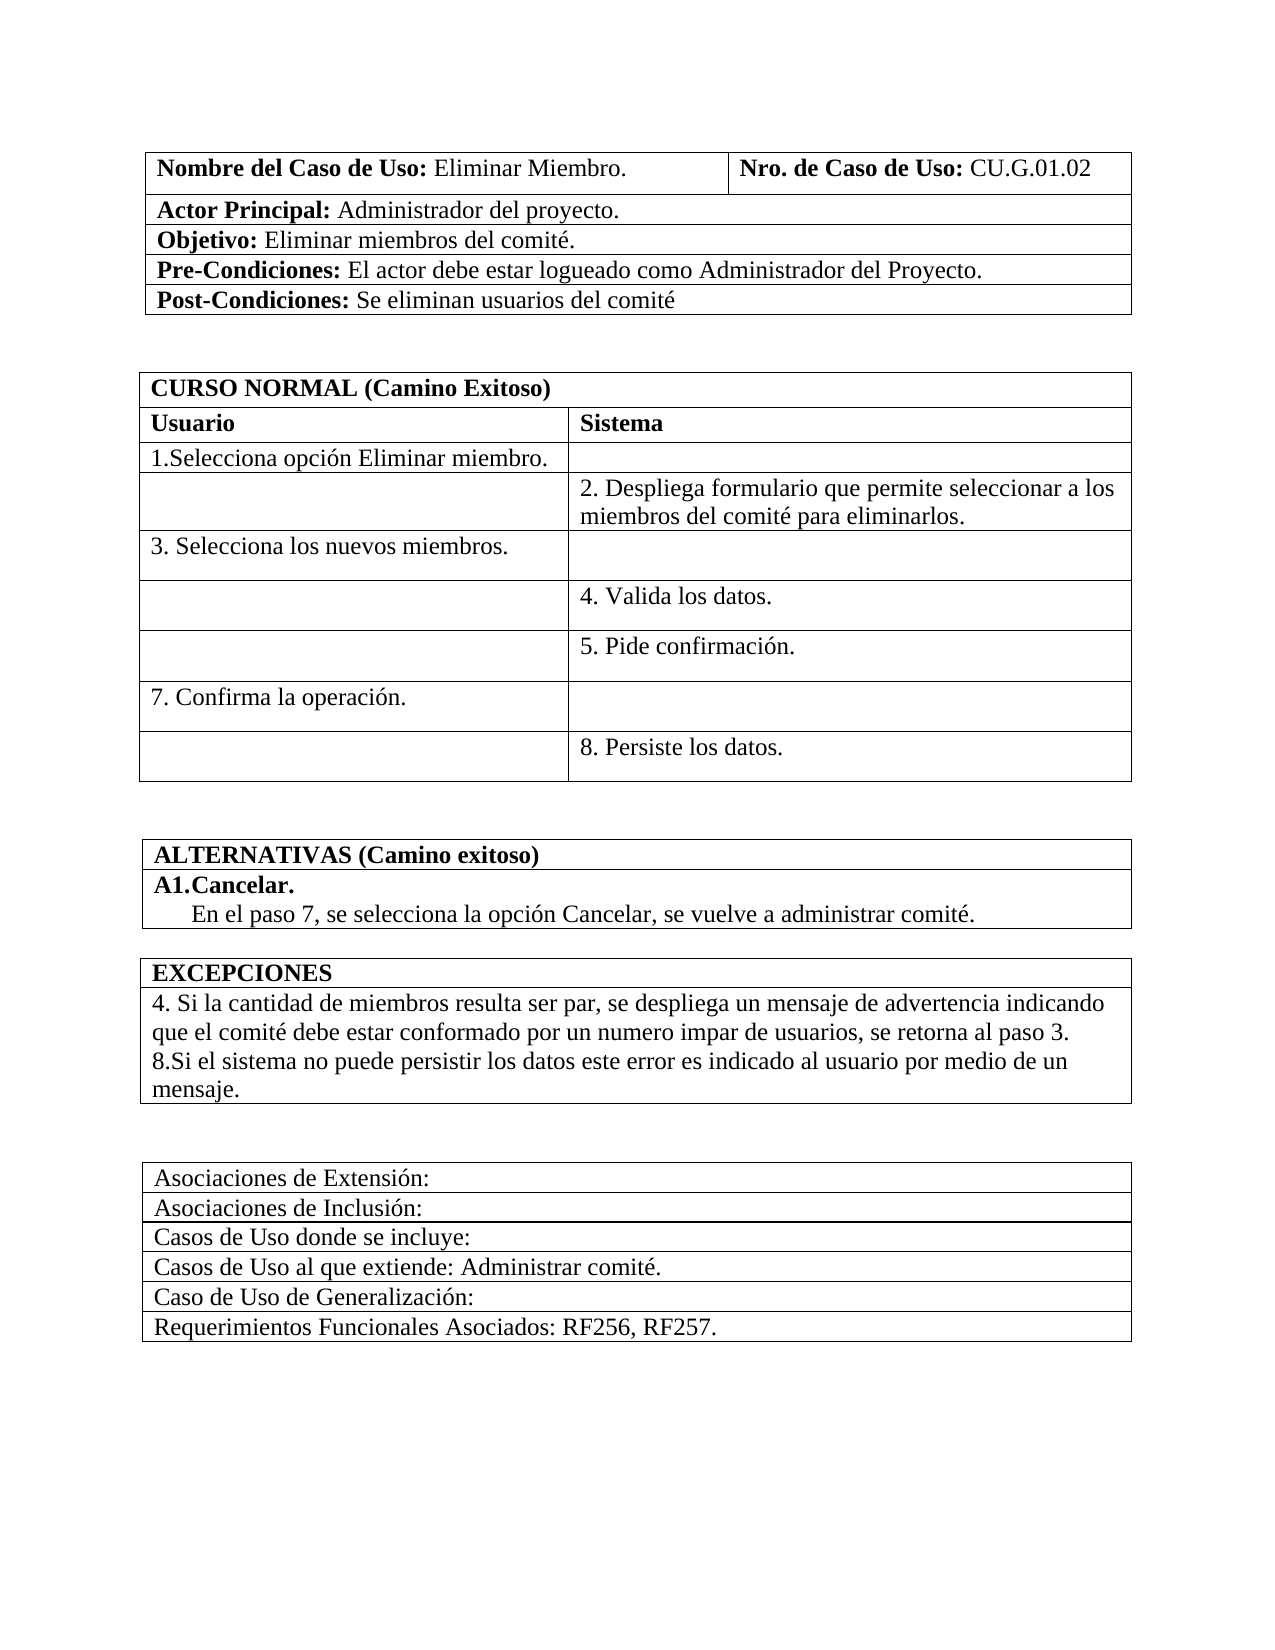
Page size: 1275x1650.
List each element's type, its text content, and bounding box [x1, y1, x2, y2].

table_cell Objetivo: Eliminar miembros del comité. [146, 225, 1131, 254]
table_cell Pre-Condiciones: El actor debe estar logueado como Administrador del Proyecto. [146, 255, 1131, 284]
table_cell 8. Persiste los datos. [569, 732, 1131, 781]
table_cell Casos de Uso al que extiende: Administrar comité. [143, 1252, 1131, 1281]
table_cell 4. Valida los datos. [569, 581, 1131, 630]
table_cell [569, 443, 1131, 472]
table_cell Casos de Uso donde se incluye: [143, 1223, 1131, 1251]
table_cell Cancelar. En el paso 7, se selecciona la opción Cancelar, se vuelve a administrar comité. [143, 870, 1131, 928]
table_cell Usuario [140, 408, 568, 442]
table_cell Actor Principal: Administrador del proyecto. [146, 195, 1131, 224]
table_cell 2. Despliega formulario que permite seleccionar a los miembros del comité para eliminarlos. [569, 473, 1131, 530]
table_cell Sistema [569, 408, 1131, 442]
table_cell 4. Si la cantidad de miembros resulta ser par, se despliega un mensaje de advertencia indicando que el comité debe estar conformado por un numero impar de usuarios, se retorna al paso 3. 8.Si el sistema no puede persistir los datos este error es indicado al usuario por medio de un mensaje. [141, 988, 1131, 1103]
table_header ALTERNATIVAS (Camino exitoso) [143, 840, 1131, 869]
table_cell 3. Selecciona los nuevos miembros. [140, 531, 568, 580]
table_cell [140, 631, 568, 681]
table_cell [140, 732, 568, 781]
table_cell [140, 581, 568, 630]
table_cell Asociaciones de Inclusión: [143, 1193, 1131, 1221]
table_cell 5. Pide confirmación. [569, 631, 1131, 681]
table_cell [569, 531, 1131, 580]
table_cell 7. Confirma la operación. [140, 682, 568, 731]
table_header Nro. de Caso de Uso: CU.G.01.02 [729, 153, 1131, 194]
table_cell Post-Condiciones: Se eliminan usuarios del comité [146, 285, 1131, 313]
table_header Asociaciones de Extensión: [143, 1163, 1131, 1192]
table_cell 1.Selecciona opción Eliminar miembro. [140, 443, 568, 472]
table_header EXCEPCIONES [141, 959, 1131, 987]
table_cell [140, 473, 568, 530]
table_cell Requerimientos Funcionales Asociados: RF256, RF257. [143, 1312, 1131, 1341]
table_header CURSO NORMAL (Camino Exitoso) [140, 373, 1131, 407]
table_cell Caso de Uso de Generalización: [143, 1282, 1131, 1311]
table_cell [569, 682, 1131, 731]
table_header Nombre del Caso de Uso: Eliminar Miembro. [146, 153, 728, 194]
